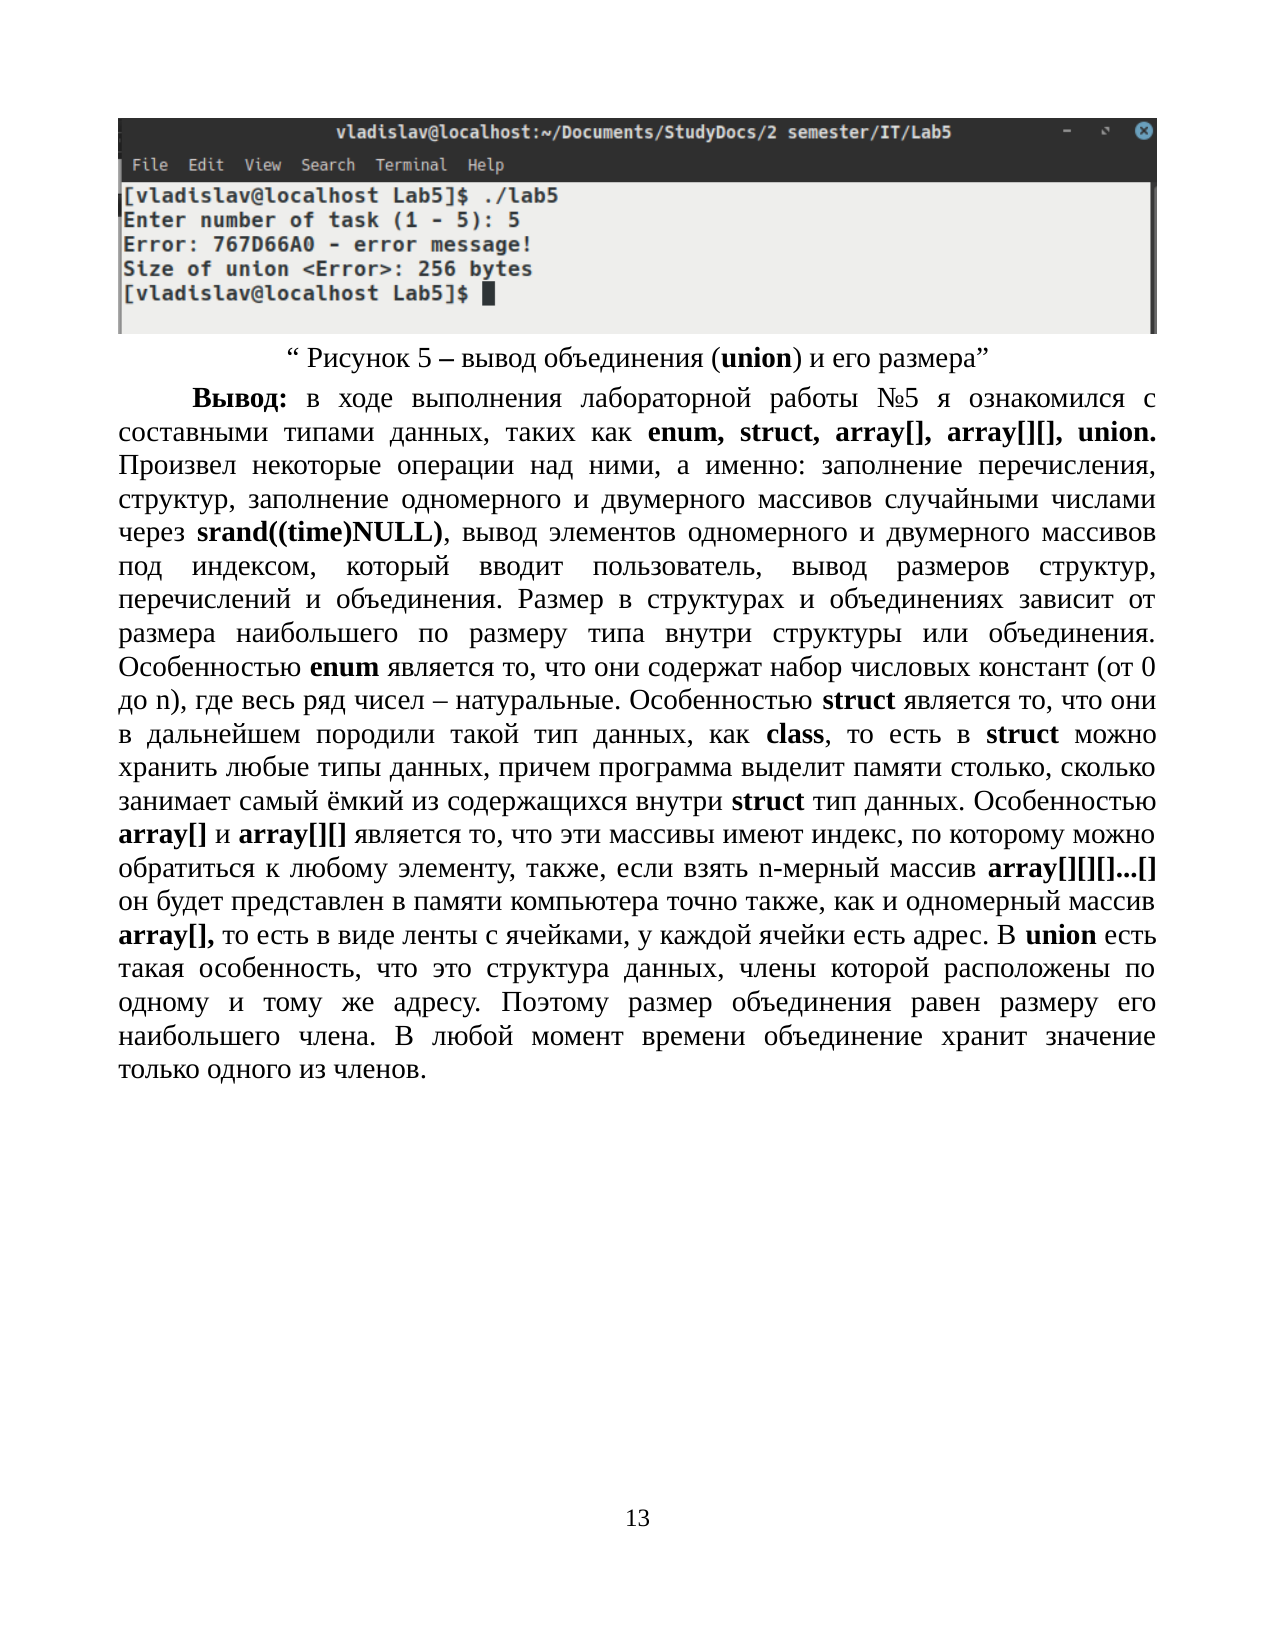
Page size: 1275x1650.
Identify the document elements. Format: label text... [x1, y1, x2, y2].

picture [118, 118, 1157, 334]
text “ Рисунок 5 – вывод объединения (union) и его размера” [118, 334, 1157, 374]
text Вывод: в ходе выполнения лабораторной работы №5 я ознакомился с составными типами данных, таких как enum, struct, array[], array[][], union. Произвел некоторые операции над ними, а именно: заполнение перечисления, структур, заполнение одномерного и двумерного массивов случайными числами через srand((time)NULL), вывод элементов одномерного и двумерного массивов под индексом, который вводит пользователь, вывод размеров структур, перечислений и объединения. Размер в структурах и объединениях зависит от размера наибольшего по размеру типа внутри структуры или объединения. Особенностью enum является то, что они содержат набор числовых констант (от 0 до n), где весь ряд чисел – натуральные. Особенностью struct является то, что они в дальнейшем породили такой тип данных, как class, то есть в struct можно хранить любые типы данных, причем программа выделит памяти столько, сколько занимает самый ёмкий из содержащихся внутри struct тип данных. Особенностью array[] и array[][] является то, что эти массивы имеют индекс, по которому можно обратиться к любому элементу, также, если взять n-мерный массив array[][][]...[] он будет представлен в памяти компьютера точно также, как и одномерный массив array[], то есть в виде ленты с ячейками, у каждой ячейки есть адрес. В union есть такая особенность, что это структура данных, члены которой расположены по одному и тому же адресу. Поэтому размер объединения равен размеру его наибольшего члена. В любой момент времени объединение хранит значение только одного из членов. [118, 380, 1157, 1085]
